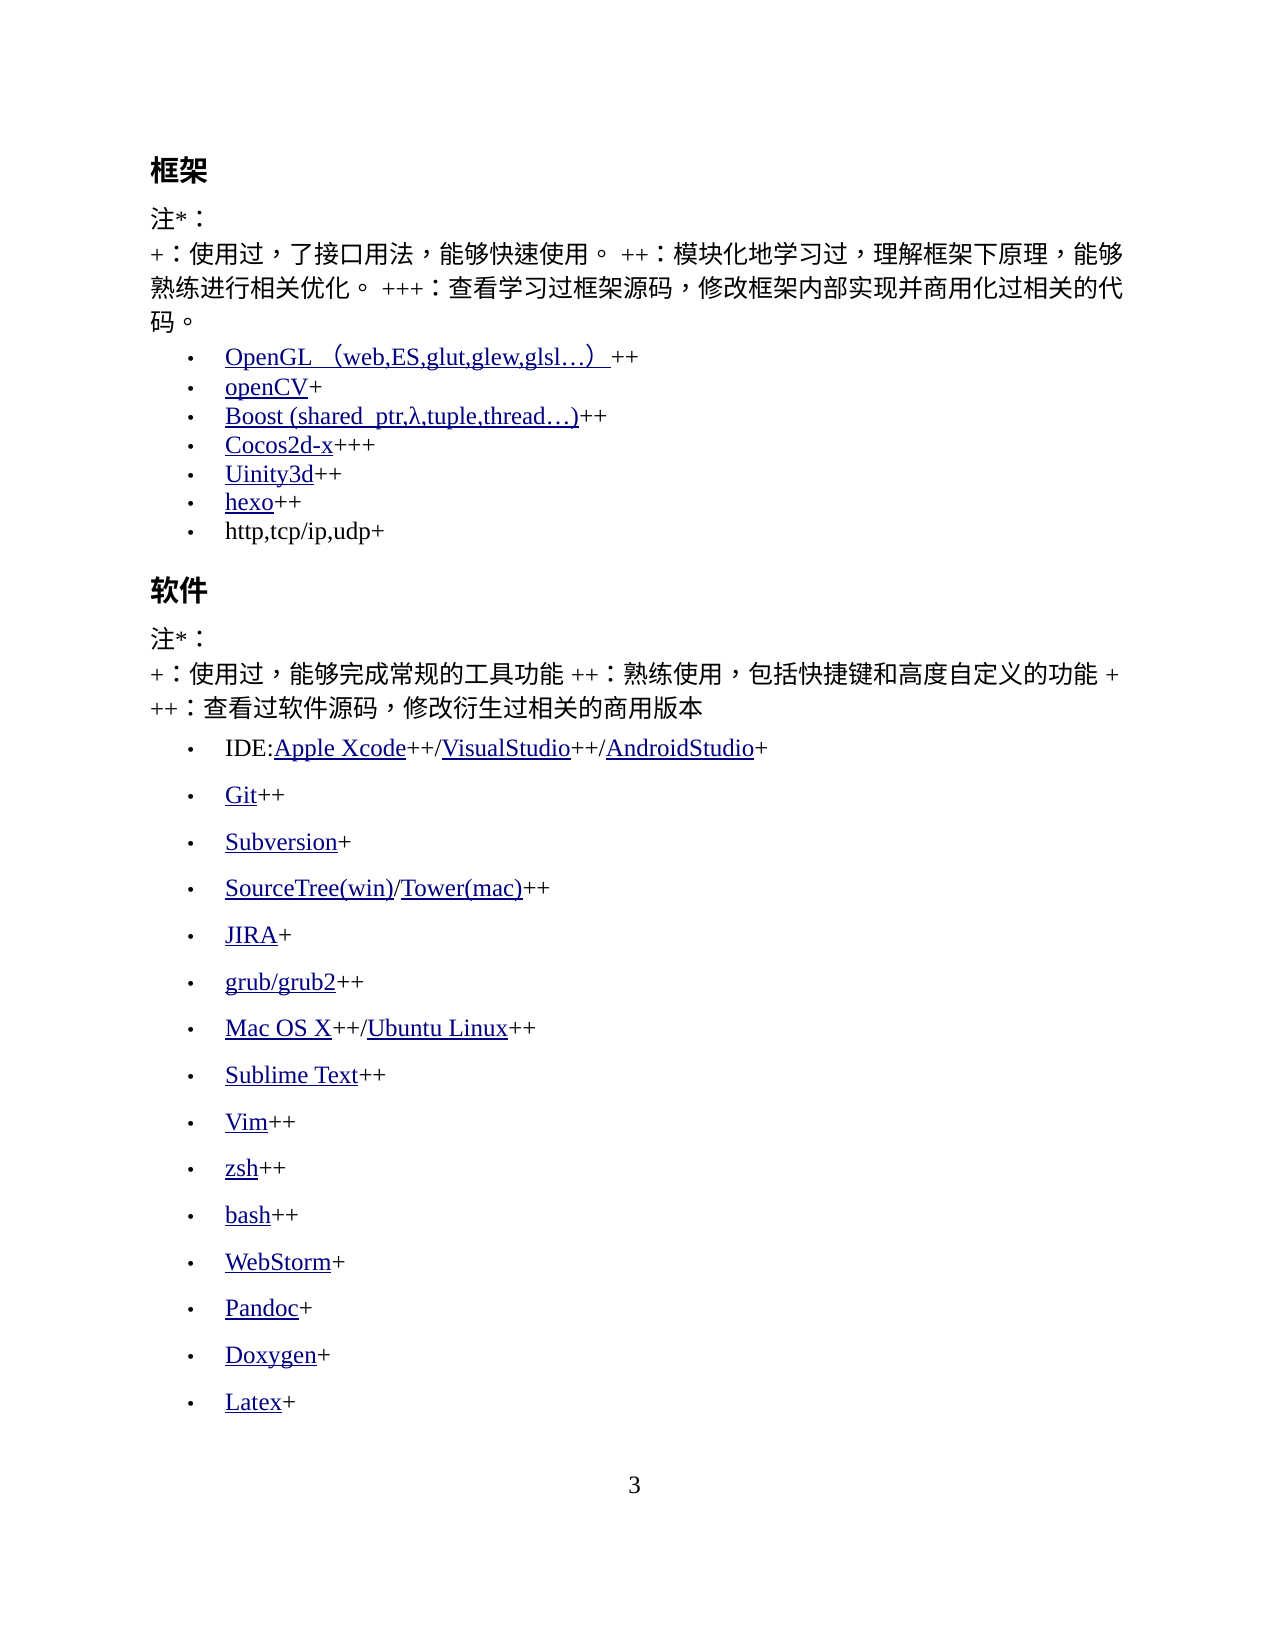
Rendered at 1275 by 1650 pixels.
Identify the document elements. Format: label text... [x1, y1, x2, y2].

list SourceTree(win)/Tower(mac)++ [187, 873, 1125, 902]
subtitle 框架 [150, 150, 1125, 190]
list hexo++ [187, 487, 1125, 516]
list Git++ [187, 780, 1125, 809]
list Mac OS X++/Ubuntu Linux++ [187, 1013, 1125, 1042]
list Subversion+ [187, 827, 1125, 855]
list openCV+ [187, 372, 1125, 401]
list Sublime Text++ [187, 1060, 1125, 1089]
list JIRA+ [187, 920, 1125, 949]
list Uinity3d++ [187, 459, 1125, 487]
list Pandoc+ [187, 1293, 1125, 1322]
list OpenGL （web,ES,glut,glew,glsl…）++ [187, 338, 1125, 372]
subtitle 软件 [150, 570, 1125, 610]
list IDE:Apple Xcode++/VisualStudio++/AndroidStudio+ [187, 733, 1125, 762]
list http,tcp/ip,udp+ [187, 516, 1125, 545]
list Latex+ [187, 1387, 1125, 1415]
list Vim++ [187, 1107, 1125, 1135]
list grub/grub2++ [187, 967, 1125, 995]
list Cocos2d-x+++ [187, 430, 1125, 459]
text 注*： +：使用过，能够完成常规的工具功能 ++：熟练使用，包括快捷键和高度自定义的功能 +++：查看过软件源码，修改衍生过相关的商用版本 [150, 622, 1125, 724]
text 注*： +：使用过，了接口用法，能够快速使用。 ++：模块化地学习过，理解框架下原理，能够熟练进行相关优化。 +++：查看学习过框架源码，修改框架内部实现并商用化过相关的代码。 [150, 202, 1125, 338]
list WebStorm+ [187, 1247, 1125, 1275]
list zsh++ [187, 1153, 1125, 1182]
list bash++ [187, 1200, 1125, 1229]
list Doxygen+ [187, 1340, 1125, 1369]
list Boost (shared_ptr,λ,tuple,thread…)++ [187, 401, 1125, 430]
